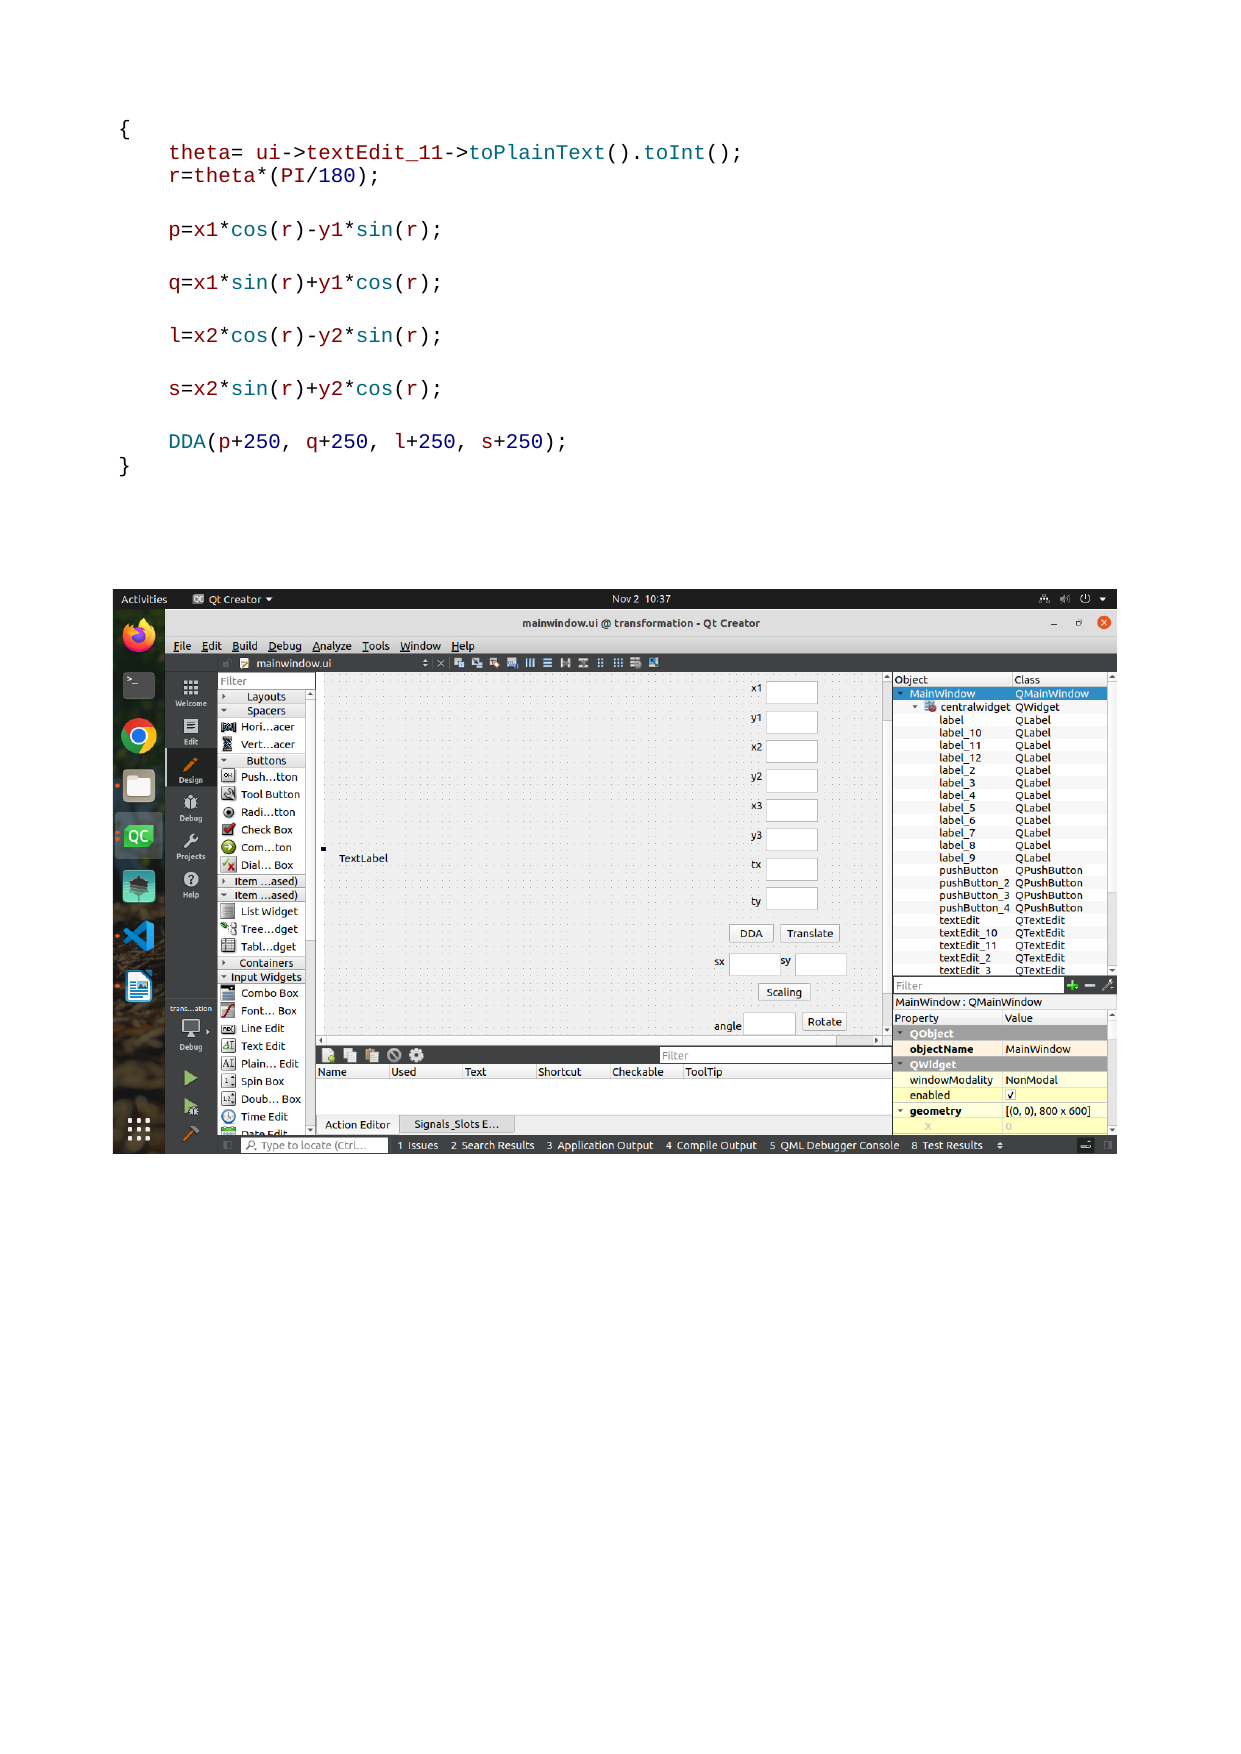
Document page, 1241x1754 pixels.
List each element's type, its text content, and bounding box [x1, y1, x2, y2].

text } [118, 455, 1122, 478]
text l=x2*cos(r)-y2*sin(r); [118, 325, 1122, 348]
text s=x2*sin(r)+y2*cos(r); [118, 378, 1122, 402]
text p=x1*cos(r)-y1*sin(r); [118, 218, 1122, 242]
picture [112, 589, 1117, 1154]
text { [118, 118, 1122, 142]
text theta= ui->textEdit_11->toPlainText().toInt(); [118, 142, 1122, 165]
text q=x1*sin(r)+y1*cos(r); [118, 272, 1122, 295]
text DDA(p+250, q+250, l+250, s+250); [118, 431, 1122, 455]
text r=theta*(PI/180); [118, 165, 1122, 189]
